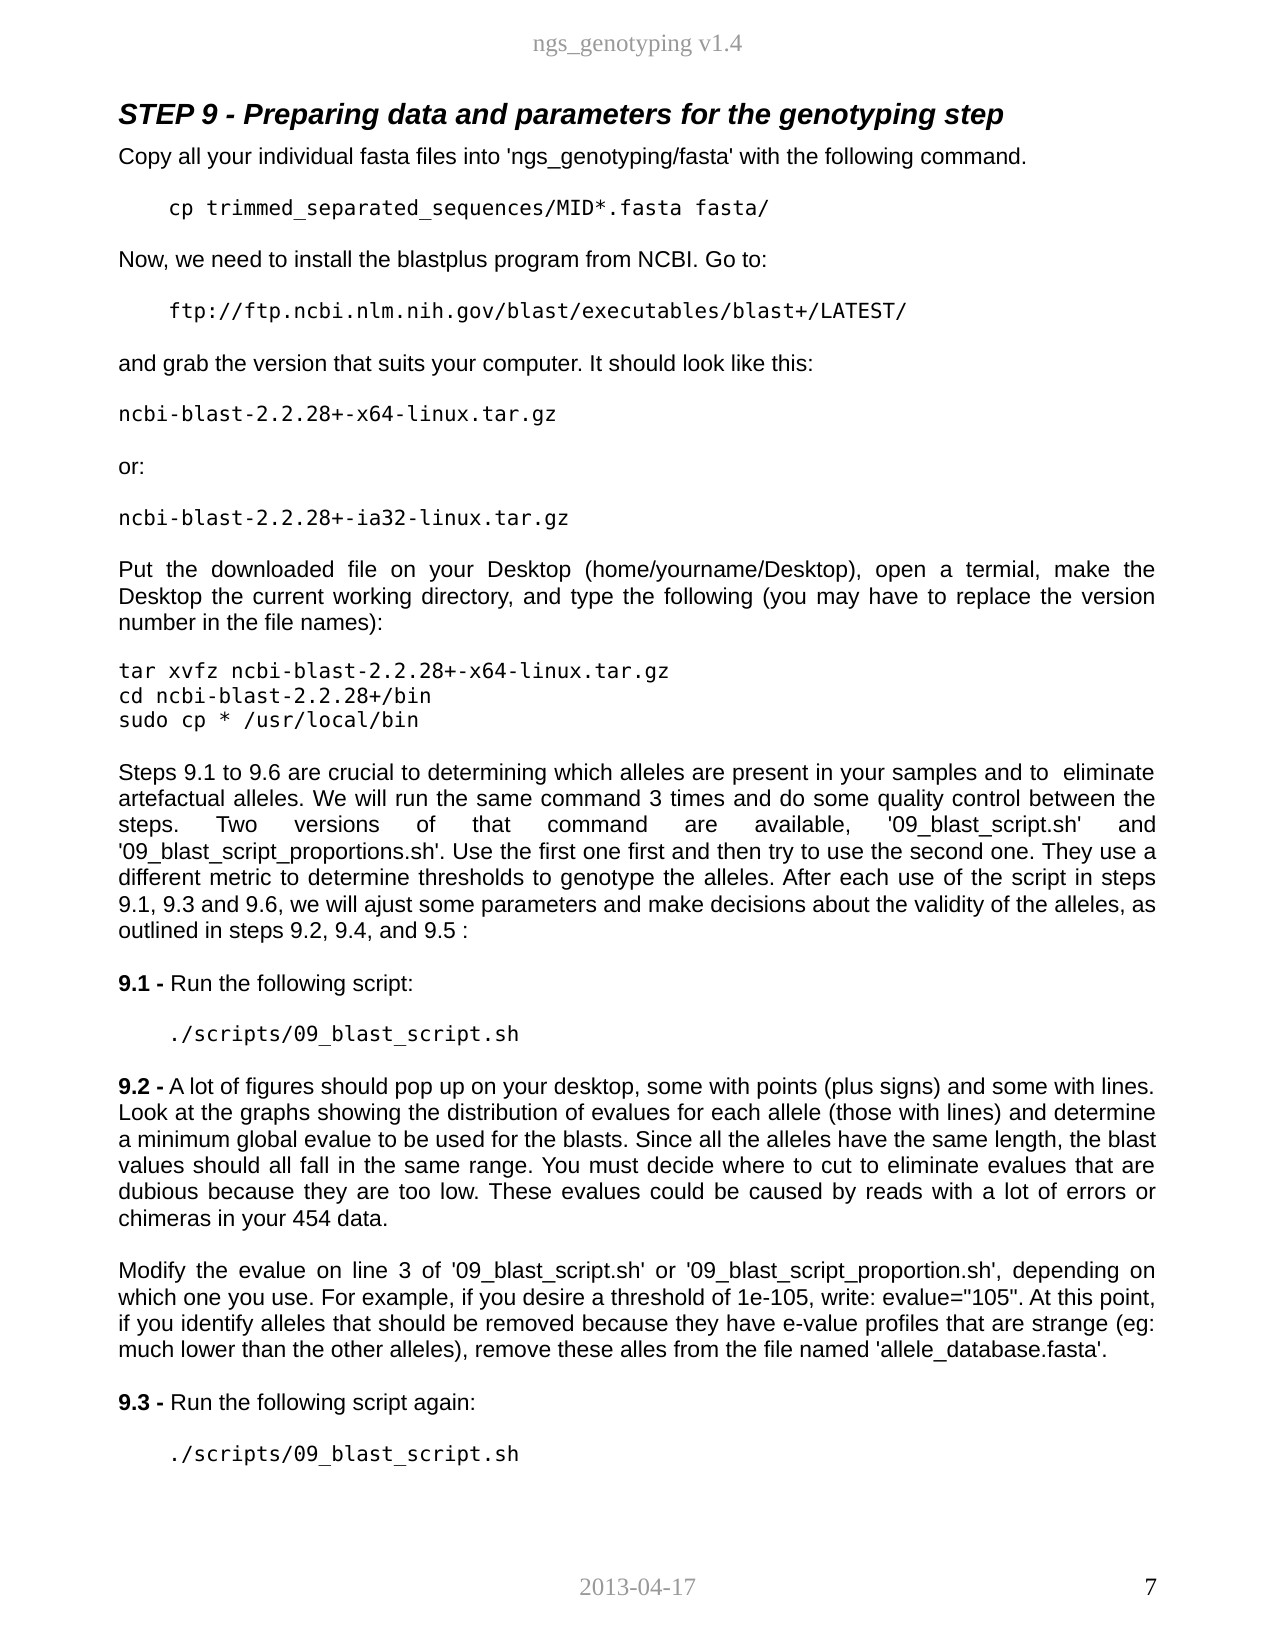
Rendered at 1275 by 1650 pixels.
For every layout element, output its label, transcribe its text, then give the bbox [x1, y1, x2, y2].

text Put the downloaded file on your Desktop (home/yourname/Desktop), open a termial, make the Desktop the current working directory, and type the following (you may have to replace the version number in the file names): [118, 556, 1157, 635]
text Copy all your individual fasta files into 'ngs_genotyping/fasta' with the following command. [118, 143, 1157, 169]
text 9.3 - Run the following script again: [118, 1389, 1157, 1416]
text Steps 9.1 to 9.6 are crucial to determining which alleles are present in your samples and to eliminate artefactual alleles. We will run the same command 3 times and do some quality control between the steps. Two versions of that command are available, '09_blast_script.sh' and '09_blast_script_proportions.sh'. Use the first one first and then try to use the second one. They use a different metric to determine thresholds to genotype the alleles. After each use of the script in steps 9.1, 9.3 and 9.6, we will ajust some parameters and make decisions about the validity of the alleles, as outlined in steps 9.2, 9.4, and 9.5 : [118, 759, 1157, 943]
text or: [118, 453, 1157, 479]
text ncbi-blast-2.2.28+-ia32-linux.tar.gz [118, 506, 1157, 530]
text and grab the version that suits your computer. It should look like this: [118, 349, 1157, 376]
text cp trimmed_separated_sequences/MID*.fasta fasta/ [118, 196, 1157, 220]
text sudo cp * /usr/local/bin [118, 708, 1157, 732]
text 9.2 - A lot of figures should pop up on your desktop, some with points (plus signs) and some with lines. Look at the graphs showing the distribution of evalues for each allele (those with lines) and determine a minimum global evalue to be used for the blasts. Since all the alleles have the same length, the blast values should all fall in the same range. You must decide where to cut to eliminate evalues that are dubious because they are too low. These evalues could be caused by reads with a lot of errors or chimeras in your 454 data. [118, 1073, 1157, 1231]
text tar xvfz ncbi-blast-2.2.28+-x64-linux.tar.gz [118, 659, 1157, 684]
text Modify the evalue on line 3 of '09_blast_script.sh' or '09_blast_script_proportion.sh', depending on which one you use. For example, if you desire a threshold of 1e-105, write: evalue="105". At this point, if you identify alleles that should be removed because they have e-value profiles that are strange (eg: much lower than the other alleles), remove these alles from the file named 'allele_database.fasta'. [118, 1257, 1157, 1363]
text ncbi-blast-2.2.28+-x64-linux.tar.gz [118, 402, 1157, 427]
text cd ncbi-blast-2.2.28+/bin [118, 684, 1157, 708]
text ./scripts/09_blast_script.sh [118, 1442, 1157, 1466]
text Now, we need to install the blastplus program from NCBI. Go to: [118, 246, 1157, 273]
text ftp://ftp.ncbi.nlm.nih.gov/blast/executables/blast+/LATEST/ [118, 299, 1157, 323]
text 9.1 - Run the following script: [118, 969, 1157, 996]
subtitle STEP 9 - Preparing data and parameters for the genotyping step [118, 97, 1157, 130]
text ./scripts/09_blast_script.sh [118, 1022, 1157, 1047]
